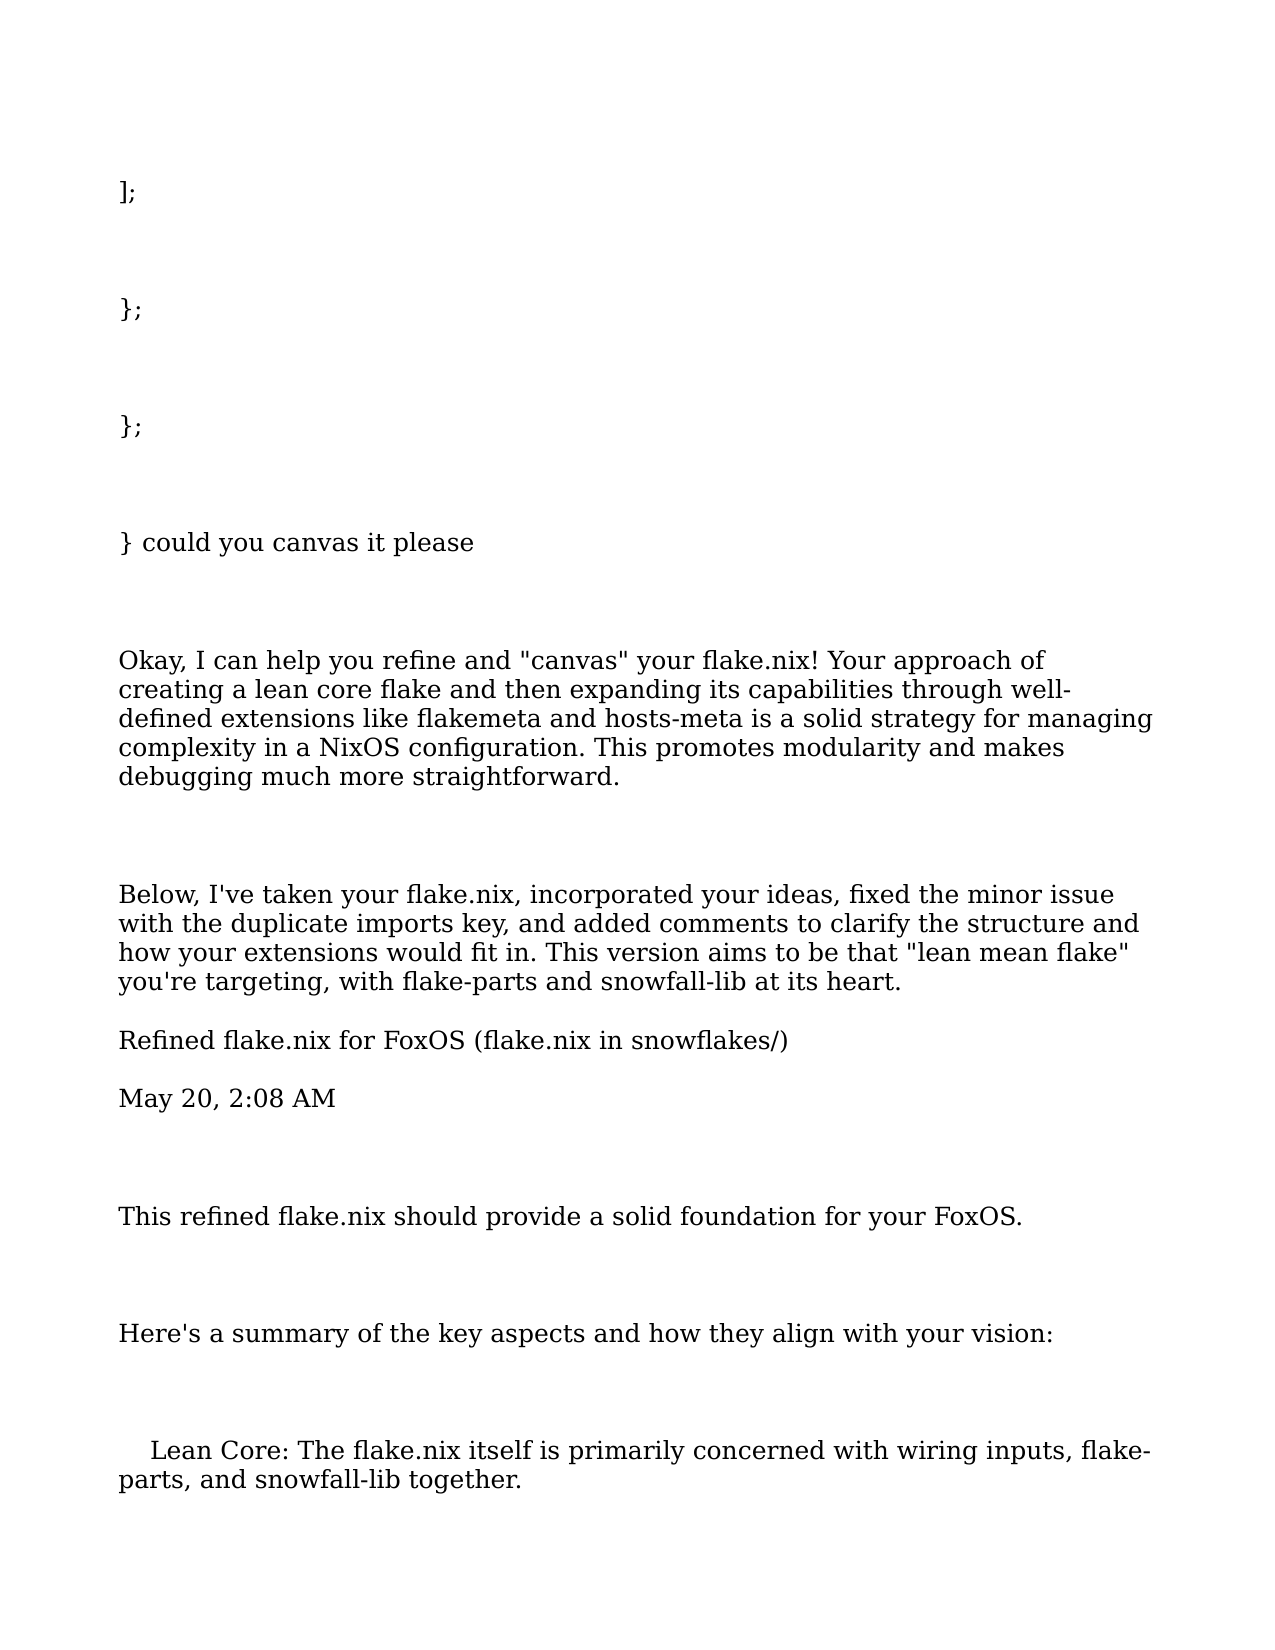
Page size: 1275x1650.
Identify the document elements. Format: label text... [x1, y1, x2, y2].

text }; [118, 294, 1157, 323]
text Refined flake.nix for FoxOS (flake.nix in snowflakes/) [118, 1026, 1157, 1055]
text This refined flake.nix should provide a solid foundation for your FoxOS. [118, 1202, 1157, 1231]
text ]; [118, 177, 1157, 206]
text }; [118, 411, 1157, 441]
text Here's a summary of the key aspects and how they align with your vision: [118, 1319, 1157, 1348]
text Okay, I can help you refine and "canvas" your flake.nix! Your approach of creating a lean core flake and then expanding its capabilities through well-defined extensions like flakemeta and hosts-meta is a solid strategy for managing complexity in a NixOS configuration. This promotes modularity and makes debugging much more straightforward. [118, 646, 1157, 792]
text Lean Core: The flake.nix itself is primarily concerned with wiring inputs, flake-parts, and snowfall-lib together. [118, 1437, 1157, 1495]
text May 20, 2:08 AM [118, 1085, 1157, 1114]
text Below, I've taken your flake.nix, incorporated your ideas, fixed the minor issue with the duplicate imports key, and added comments to clarify the structure and how your extensions would fit in. This version aims to be that "lean mean flake" you're targeting, with flake-parts and snowfall-lib at its heart. [118, 880, 1157, 997]
text } could you canvas it please [118, 529, 1157, 558]
